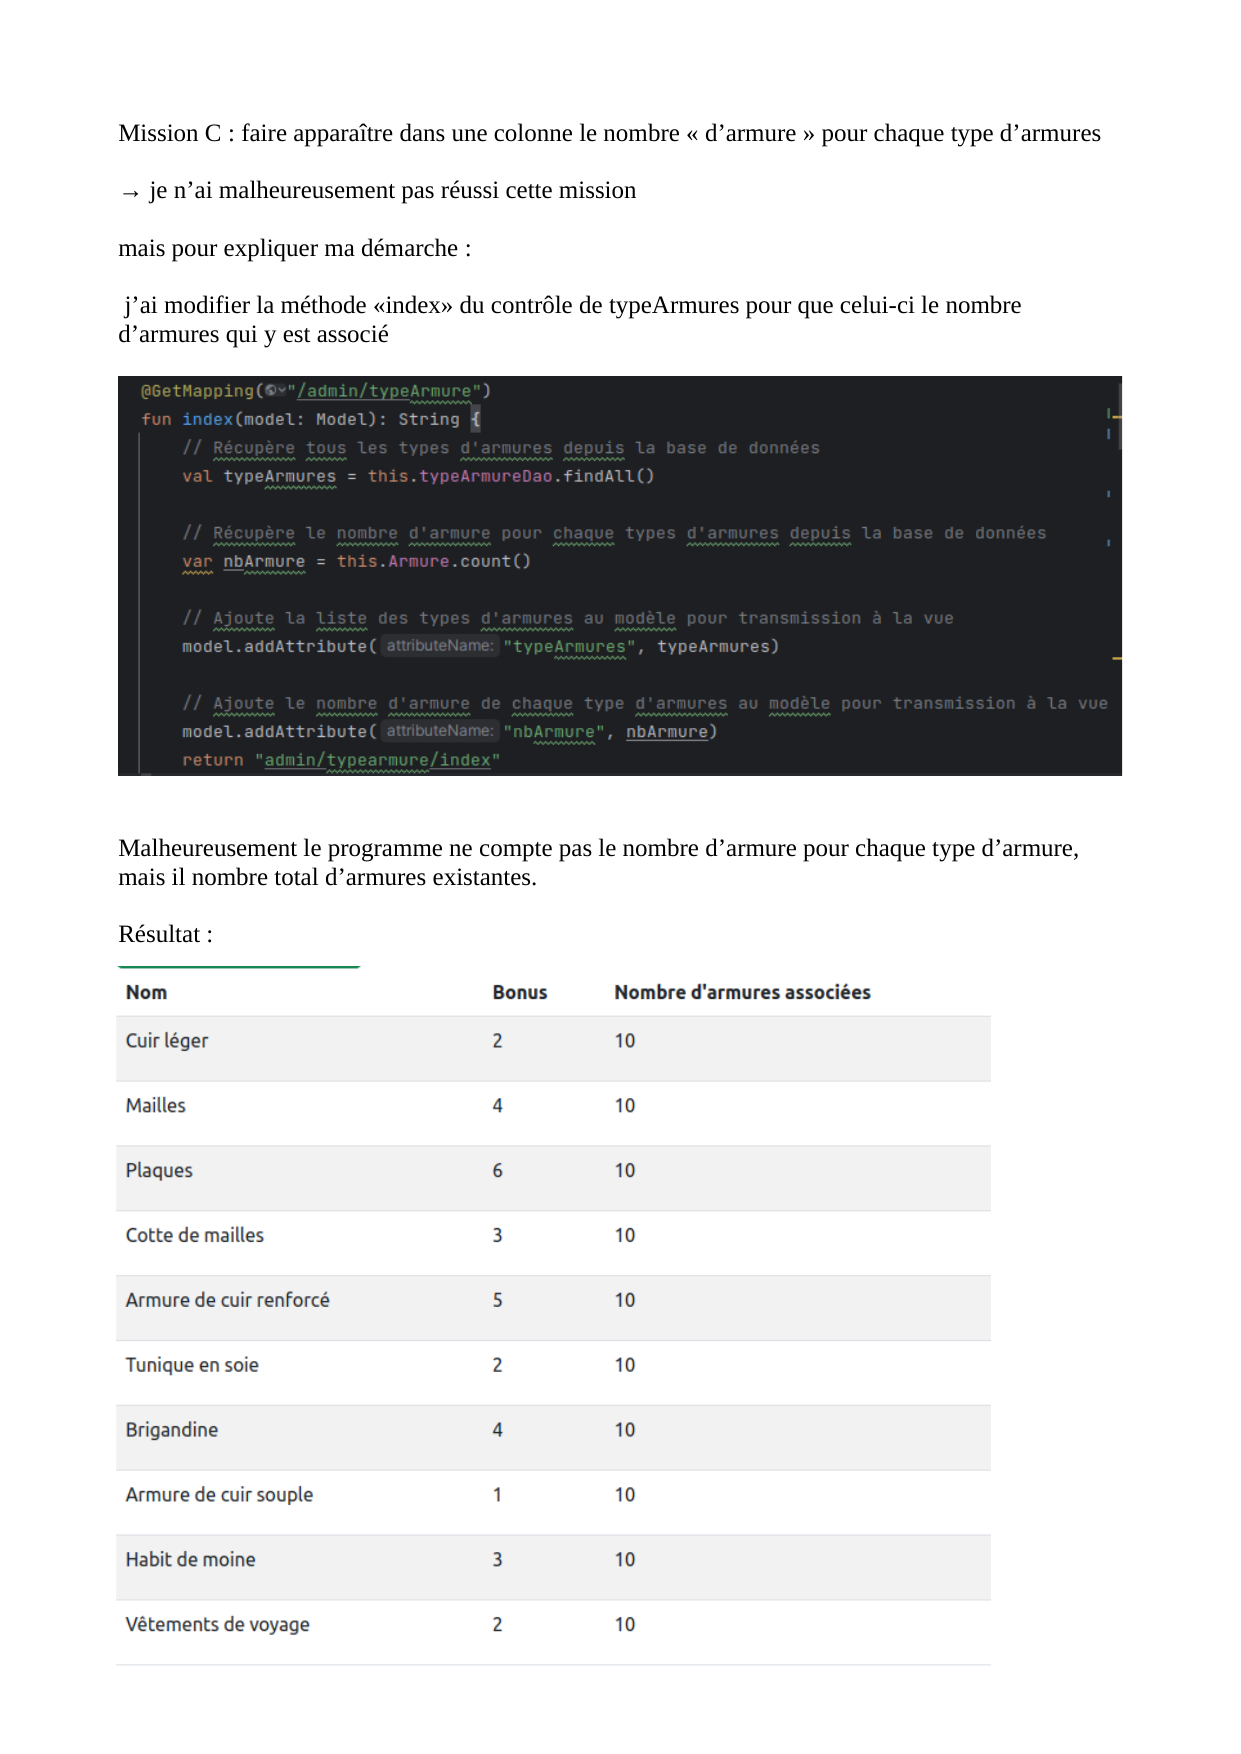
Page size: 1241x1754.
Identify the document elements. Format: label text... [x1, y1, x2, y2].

text Résultat : [118, 919, 1122, 948]
text j’ai modifier la méthode «index» du contrôle de typeArmures pour que celui-ci le nombre d’armures qui y est associé [118, 291, 1122, 348]
text → je n’ai malheureusement pas réussi cette mission [118, 176, 1122, 204]
text Mission C : faire apparaître dans une colonne le nombre « d’armure » pour chaque type d’armures [118, 118, 1122, 147]
picture [118, 376, 1123, 776]
picture [108, 966, 991, 1669]
text mais pour expliquer ma démarche : [118, 233, 1122, 262]
text Malheureusement le programme ne compte pas le nombre d’armure pour chaque type d’armure, mais il nombre total d’armures existantes. [118, 833, 1122, 890]
